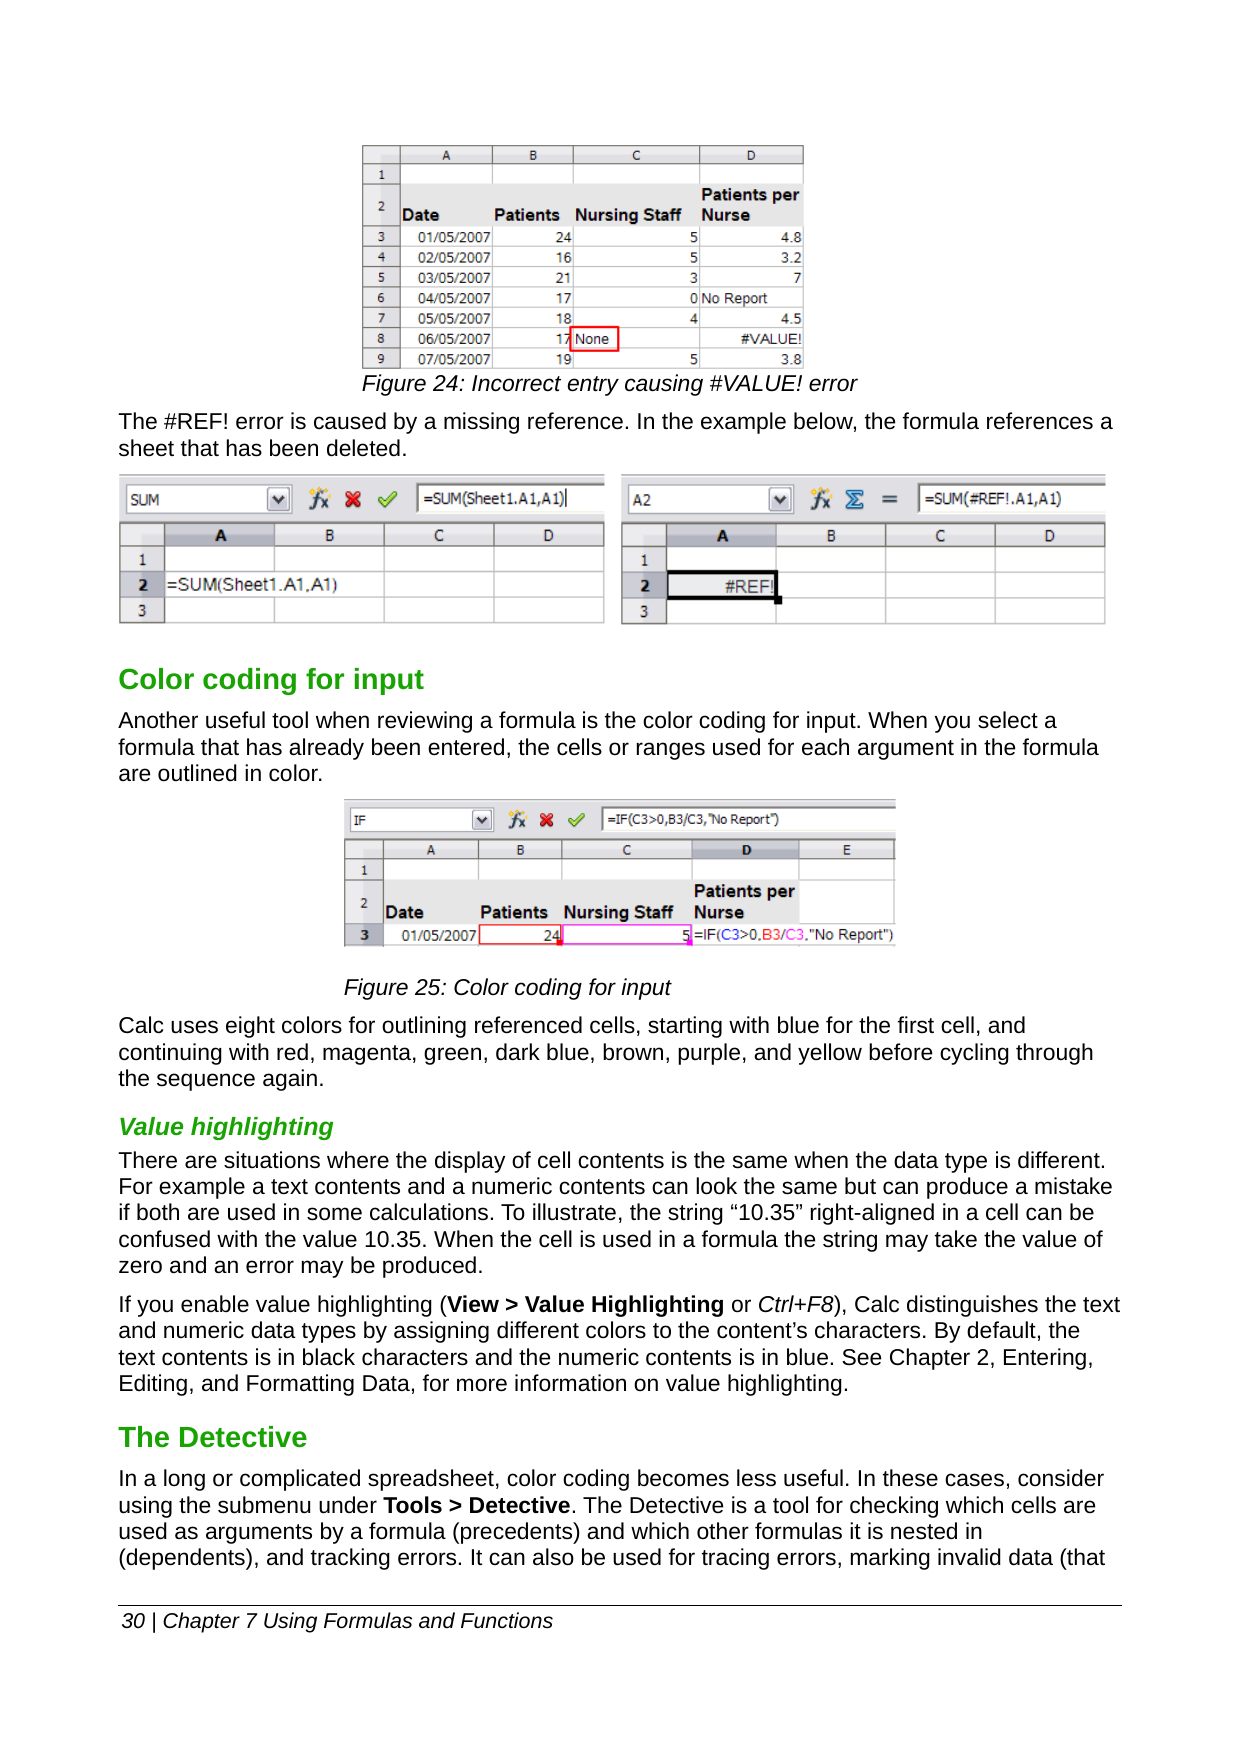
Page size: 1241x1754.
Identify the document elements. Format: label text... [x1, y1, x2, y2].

subtitle The Detective [118, 1420, 1122, 1453]
text Another useful tool when reviewing a formula is the color coding for input. When you select a formula that has already been entered, the cells or ranges used for each argument in the formula are outlined in color. [118, 707, 1122, 786]
subtitle Value highlighting [118, 1112, 1122, 1141]
subtitle Color coding for input [118, 662, 1122, 695]
text Figure 25: Color coding for input [343, 948, 897, 1000]
text If you enable value highlighting (View > Value Highlighting or Ctrl+F8), Calc distinguishes the text and numeric data types by assigning different colors to the content’s characters. By default, the text contents is in black characters and the numeric contents is in blue. See Chapter 2, Entering, Editing, and Formatting Data, for more information on value highlighting. [118, 1291, 1122, 1396]
table_header [620, 474, 1122, 638]
picture [118, 473, 606, 625]
picture [620, 473, 1107, 626]
picture [361, 144, 805, 370]
text In a long or complicated spreadsheet, color coding becomes less useful. In these cases, consider using the submenu under Tools > Detective. The Detective is a tool for checking which cells are used as arguments by a formula (precedents) and which other formulas it is nested in (dependents), and tracking errors. It can also be used for tracing errors, marking invalid data (that [118, 1465, 1122, 1571]
text Calc uses eight colors for outlining referenced cells, starting with blue for the first cell, and continuing with red, magenta, green, dark blue, brown, purple, and yellow before cycling through the sequence again. [118, 1012, 1122, 1091]
table_header [118, 474, 620, 638]
text Figure 24: Incorrect entry causing #VALUE! error [362, 118, 879, 396]
text There are situations where the display of cell contents is the same when the data type is different. For example a text contents and a numeric contents can look the same but can produce a mistake if both are used in some calculations. To illustrate, the string “10.35” right-aligned in a cell can be confused with the value 10.35. When the cell is used in a formula the string may take the value of zero and an error may be produced. [118, 1147, 1122, 1278]
picture [343, 798, 897, 948]
text The #REF! error is caused by a missing reference. In the example below, the formula references a sheet that has been deleted. [118, 408, 1122, 461]
